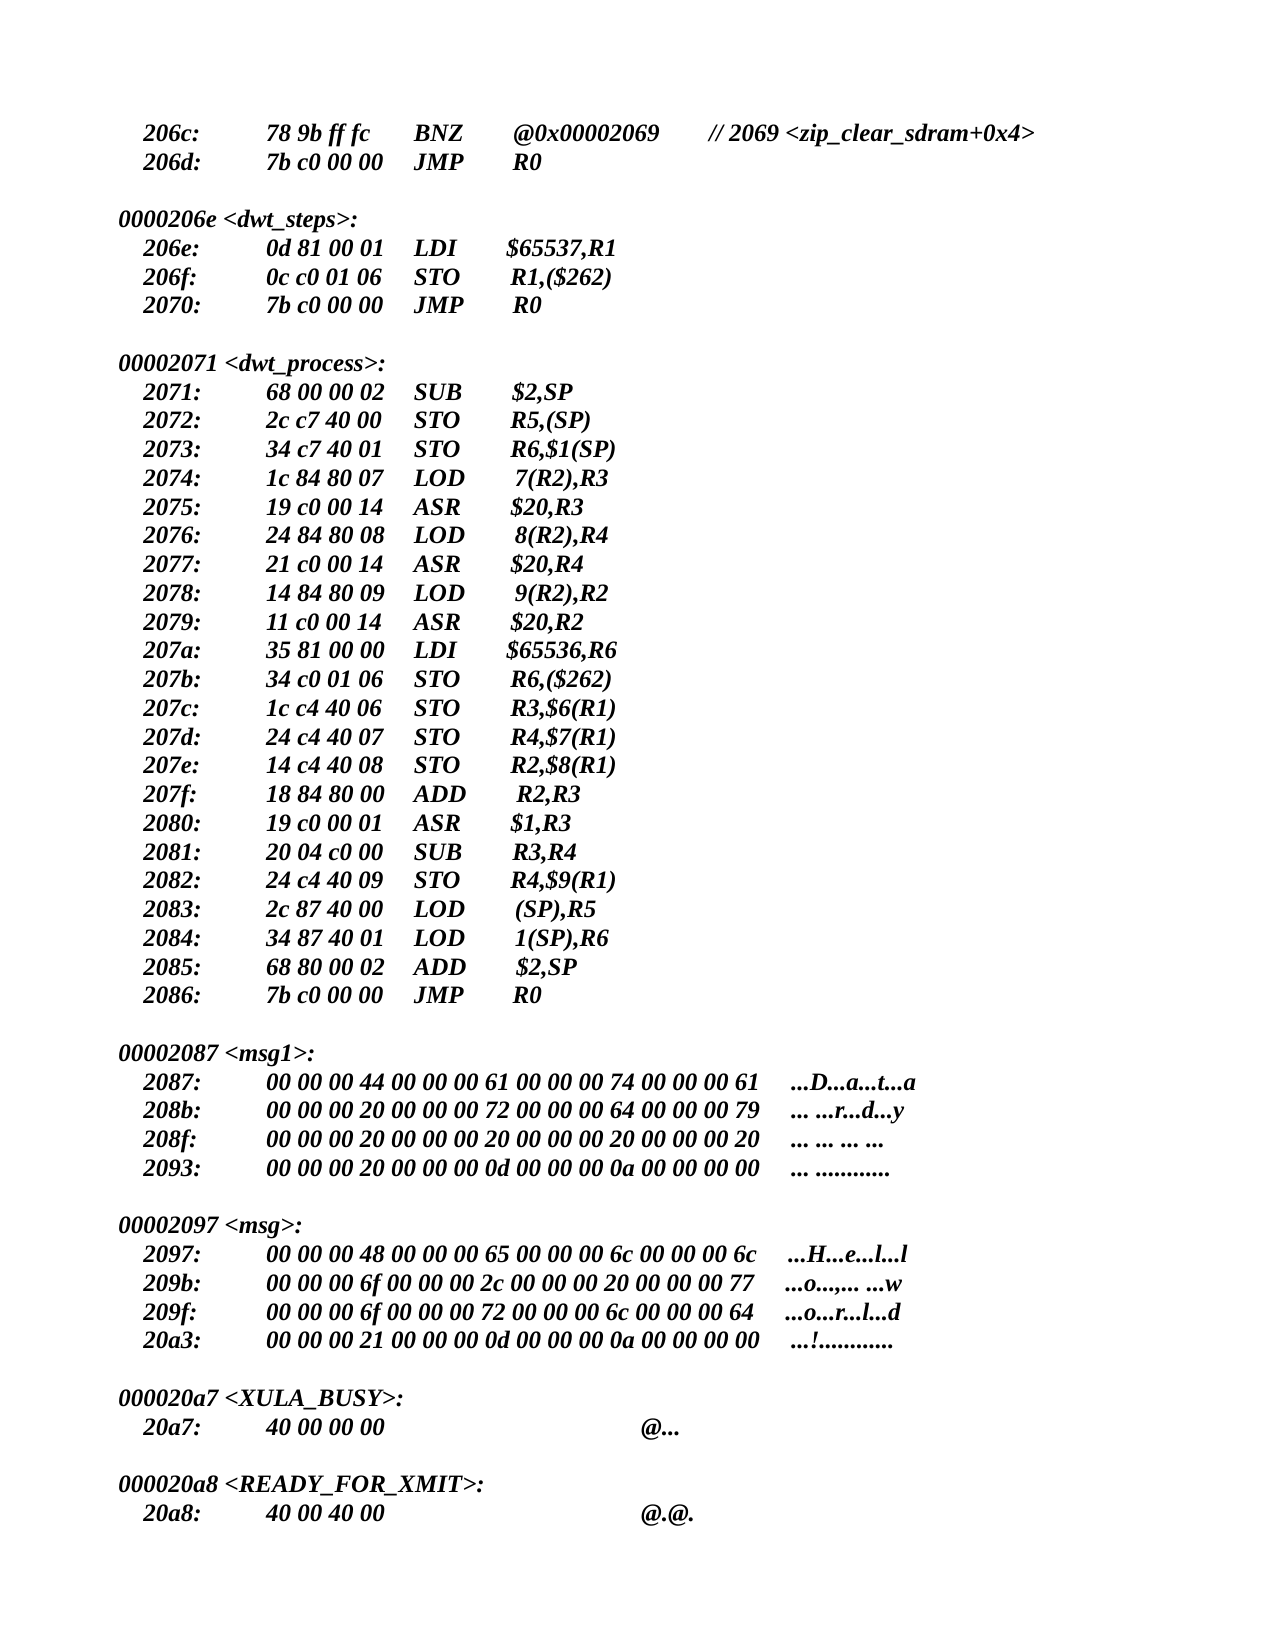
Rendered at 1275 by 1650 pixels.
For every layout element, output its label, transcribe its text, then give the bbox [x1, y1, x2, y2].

text 209f: 00 00 00 6f 00 00 00 72 00 00 00 6c 00 00 00 64 ...o...r...l...d [118, 1297, 1157, 1326]
text 207c: 1c c4 40 06 STO R3,$6(R1) [118, 693, 1157, 722]
text 2077: 21 c0 00 14 ASR $20,R4 [118, 549, 1157, 578]
text 206d: 7b c0 00 00 JMP R0 [118, 147, 1157, 176]
text 2087: 00 00 00 44 00 00 00 61 00 00 00 74 00 00 00 61 ...D...a...t...a [118, 1067, 1157, 1096]
text 207a: 35 81 00 00 LDI $65536,R6 [118, 636, 1157, 664]
text 2072: 2c c7 40 00 STO R5,(SP) [118, 406, 1157, 434]
text 208b: 00 00 00 20 00 00 00 72 00 00 00 64 00 00 00 79 ... ...r...d...y [118, 1096, 1157, 1124]
text 2093: 00 00 00 20 00 00 00 0d 00 00 00 0a 00 00 00 00 ... ............ [118, 1153, 1157, 1182]
text 206c: 78 9b ff fc BNZ @0x00002069 // 2069 <zip_clear_sdram+0x4> [118, 118, 1157, 147]
text 2085: 68 80 00 02 ADD $2,SP [118, 952, 1157, 981]
text 2083: 2c 87 40 00 LOD (SP),R5 [118, 894, 1157, 923]
text 20a7: 40 00 00 00 @... [118, 1412, 1157, 1441]
text 2074: 1c 84 80 07 LOD 7(R2),R3 [118, 463, 1157, 492]
text 2076: 24 84 80 08 LOD 8(R2),R4 [118, 521, 1157, 549]
text 2079: 11 c0 00 14 ASR $20,R2 [118, 607, 1157, 636]
text 00002097 <msg>: [118, 1211, 1157, 1239]
text 2084: 34 87 40 01 LOD 1(SP),R6 [118, 923, 1157, 952]
text 2097: 00 00 00 48 00 00 00 65 00 00 00 6c 00 00 00 6c ...H...e...l...l [118, 1239, 1157, 1268]
text 2080: 19 c0 00 01 ASR $1,R3 [118, 808, 1157, 837]
text 2073: 34 c7 40 01 STO R6,$1(SP) [118, 434, 1157, 463]
text 207e: 14 c4 40 08 STO R2,$8(R1) [118, 751, 1157, 779]
text 2075: 19 c0 00 14 ASR $20,R3 [118, 492, 1157, 521]
text 00002087 <msg1>: [118, 1038, 1157, 1067]
text 207f: 18 84 80 00 ADD R2,R3 [118, 779, 1157, 808]
text 206f: 0c c0 01 06 STO R1,($262) [118, 262, 1157, 291]
text 209b: 00 00 00 6f 00 00 00 2c 00 00 00 20 00 00 00 77 ...o...,... ...w [118, 1268, 1157, 1297]
text 20a3: 00 00 00 21 00 00 00 0d 00 00 00 0a 00 00 00 00 ...!............ [118, 1326, 1157, 1354]
text 2078: 14 84 80 09 LOD 9(R2),R2 [118, 578, 1157, 607]
text 207b: 34 c0 01 06 STO R6,($262) [118, 664, 1157, 693]
text 2070: 7b c0 00 00 JMP R0 [118, 291, 1157, 319]
text 206e: 0d 81 00 01 LDI $65537,R1 [118, 233, 1157, 262]
text 2071: 68 00 00 02 SUB $2,SP [118, 377, 1157, 406]
text 000020a8 <READY_FOR_XMIT>: [118, 1469, 1157, 1498]
text 2086: 7b c0 00 00 JMP R0 [118, 981, 1157, 1009]
text 207d: 24 c4 40 07 STO R4,$7(R1) [118, 722, 1157, 751]
text 2081: 20 04 c0 00 SUB R3,R4 [118, 837, 1157, 866]
text 000020a7 <XULA_BUSY>: [118, 1383, 1157, 1412]
text 208f: 00 00 00 20 00 00 00 20 00 00 00 20 00 00 00 20 ... ... ... ... [118, 1124, 1157, 1153]
text 00002071 <dwt_process>: [118, 348, 1157, 377]
text 0000206e <dwt_steps>: [118, 204, 1157, 233]
text 20a8: 40 00 40 00 @.@. [118, 1498, 1157, 1527]
text 2082: 24 c4 40 09 STO R4,$9(R1) [118, 866, 1157, 894]
